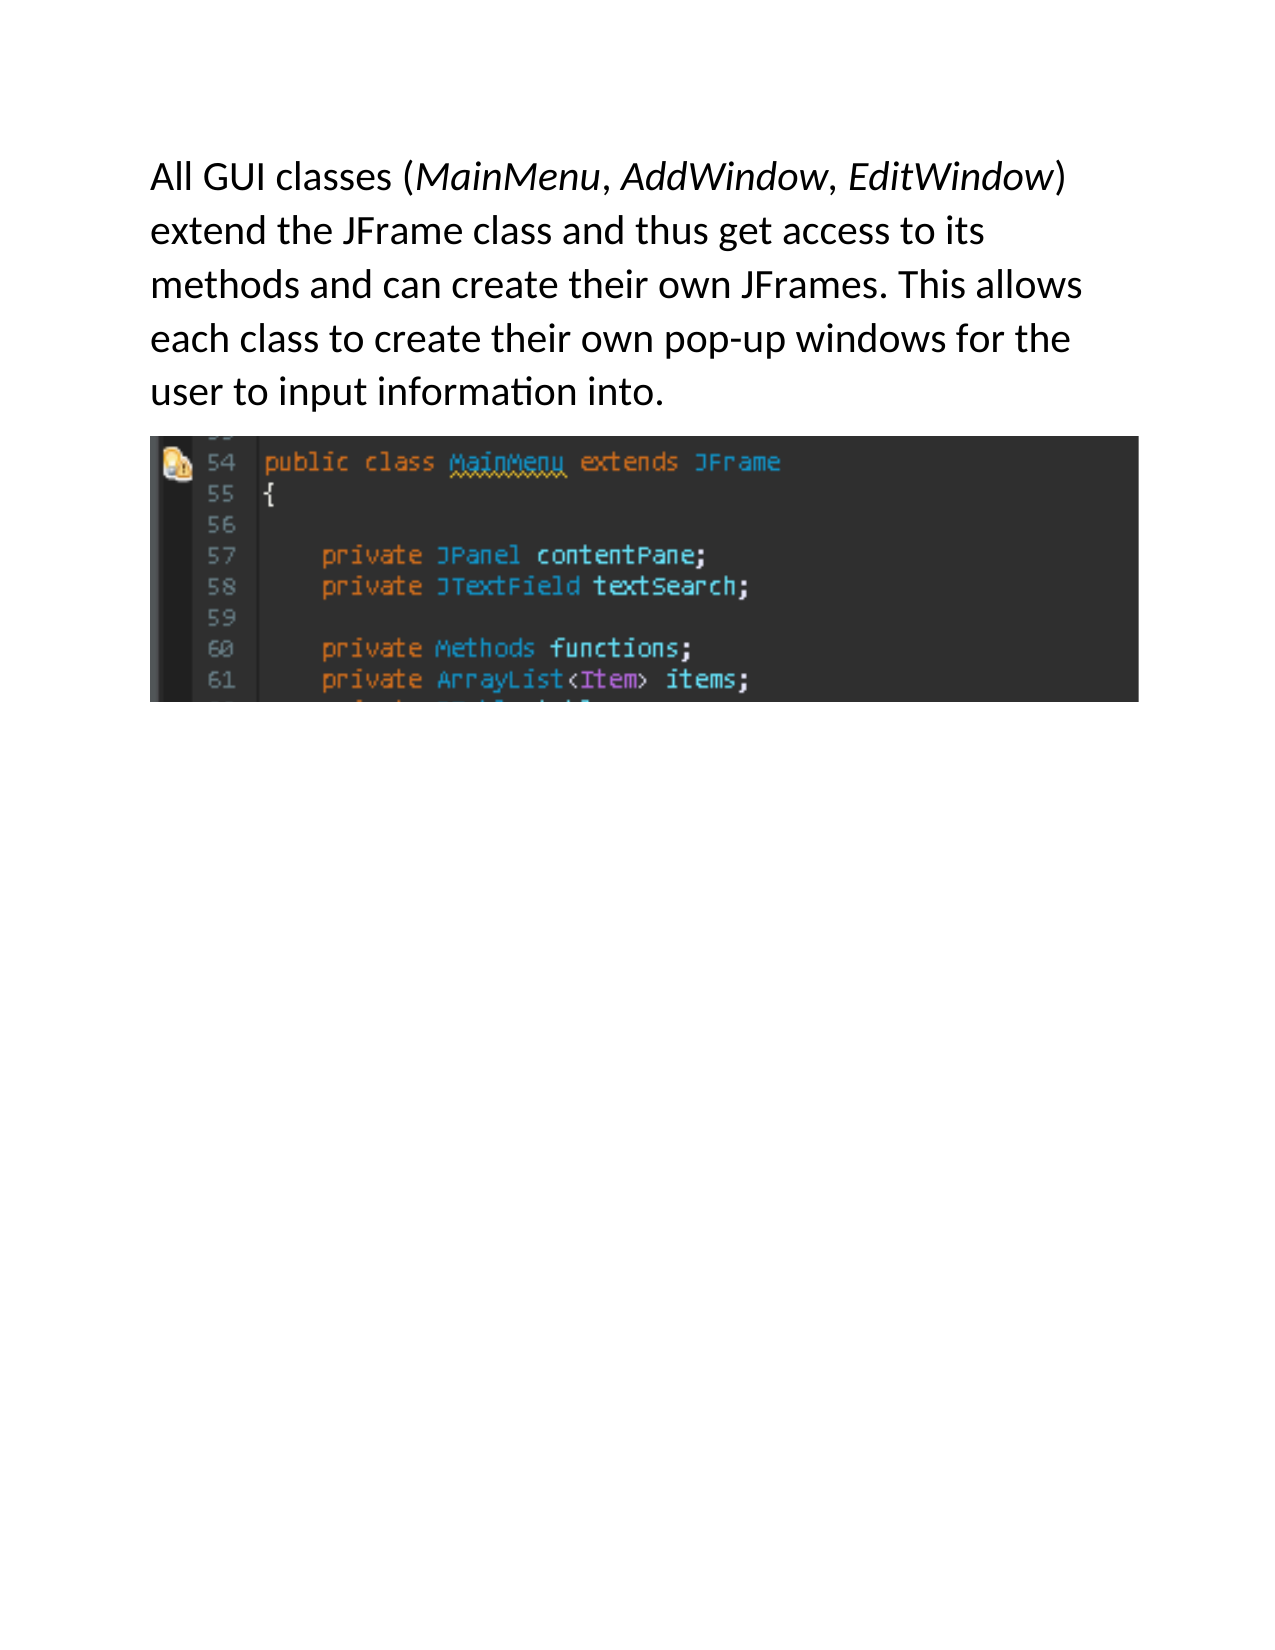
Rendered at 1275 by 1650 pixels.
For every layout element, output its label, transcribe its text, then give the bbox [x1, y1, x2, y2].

text All GUI classes (MainMenu, AddWindow, EditWindow) extend the JFrame class and thus get access to its methods and can create their own JFrames. This allows each class to create their own pop-up windows for the user to input information into. [150, 150, 1125, 416]
